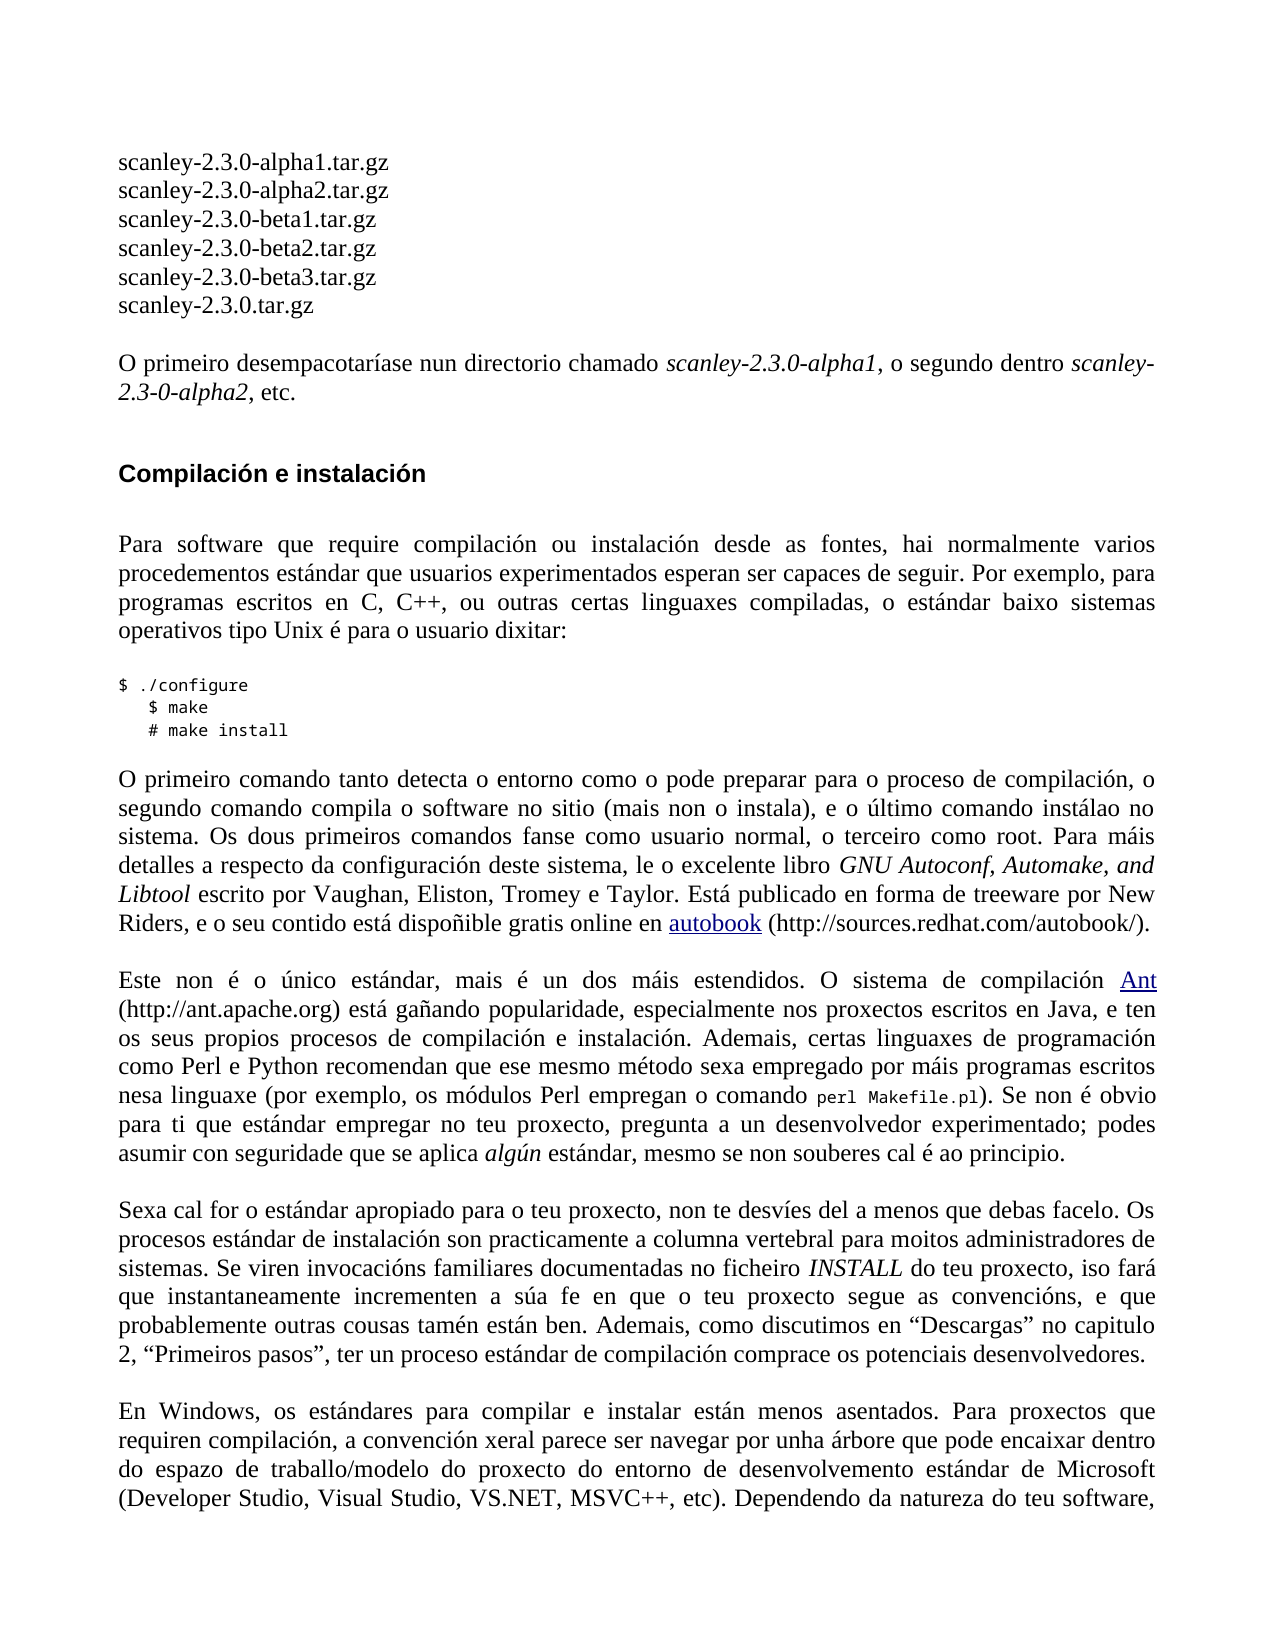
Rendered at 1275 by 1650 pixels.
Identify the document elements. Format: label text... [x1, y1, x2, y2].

text scanley-2.3.0-beta3.tar.gz [118, 262, 1157, 291]
text Este non é o único estándar, mais é un dos máis estendidos. O sistema de compilación Ant (http://ant.apache.org) está gañando popularidade, especialmente nos proxectos escritos en Java, e ten os seus propios procesos de compilación e instalación. Ademais, certas linguaxes de programación como Perl e Python recomendan que ese mesmo método sexa empregado por máis programas escritos nesa linguaxe (por exemplo, os módulos Perl empregan o comando perl Makefile.pl). Se non é obvio para ti que estándar empregar no teu proxecto, pregunta a un desenvolvedor experimentado; podes asumir con seguridade que se aplica algún estándar, mesmo se non souberes cal é ao principio. [118, 965, 1157, 1166]
text scanley-2.3.0-beta1.tar.gz [118, 204, 1157, 233]
text $ make [118, 696, 1157, 718]
text O primeiro desempacotaríase nun directorio chamado scanley-2.3.0-alpha1, o segundo dentro scanley-2.3-0-alpha2, etc. [118, 348, 1157, 406]
text scanley-2.3.0-alpha2.tar.gz [118, 176, 1157, 204]
text scanley-2.3.0-beta2.tar.gz [118, 233, 1157, 262]
text # make install [118, 718, 1157, 741]
subtitle Compilación e instalación [118, 459, 1157, 488]
text En Windows, os estándares para compilar e instalar están menos asentados. Para proxectos que requiren compilación, a convención xeral parece ser navegar por unha árbore que pode encaixar dentro do espazo de traballo/modelo do proxecto do entorno de desenvolvemento estándar de Microsoft (Developer Studio, Visual Studio, VS.NET, MSVC++, etc). Dependendo da natureza do teu software, [118, 1396, 1157, 1511]
text Para software que require compilación ou instalación desde as fontes, hai normalmente varios procedementos estándar que usuarios experimentados esperan ser capaces de seguir. Por exemplo, para programas escritos en C, C++, ou outras certas linguaxes compiladas, o estándar baixo sistemas operativos tipo Unix é para o usuario dixitar: [118, 529, 1157, 644]
text O primeiro comando tanto detecta o entorno como o pode preparar para o proceso de compilación, o segundo comando compila o software no sitio (mais non o instala), e o último comando instálao no sistema. Os dous primeiros comandos fanse como usuario normal, o terceiro como root. Para máis detalles a respecto da configuración deste sistema, le o excelente libro GNU Autoconf, Automake, and Libtool escrito por Vaughan, Eliston, Tromey e Taylor. Está publicado en forma de treeware por New Riders, e o seu contido está dispoñible gratis online en autobook (http://sources.redhat.com/autobook/). [118, 764, 1157, 936]
text scanley-2.3.0-alpha1.tar.gz [118, 147, 1157, 176]
text $ ./configure [118, 673, 1157, 696]
text scanley-2.3.0.tar.gz [118, 291, 1157, 319]
text Sexa cal for o estándar apropiado para o teu proxecto, non te desvíes del a menos que debas facelo. Os procesos estándar de instalación son practicamente a columna vertebral para moitos administradores de sistemas. Se viren invocacións familiares documentadas no ficheiro INSTALL do teu proxecto, iso fará que instantaneamente incrementen a súa fe en que o teu proxecto segue as convencións, e que probablemente outras cousas tamén están ben. Ademais, como discutimos en “Descargas” no capitulo 2, “Primeiros pasos”, ter un proceso estándar de compilación comprace os potenciais desenvolvedores. [118, 1195, 1157, 1368]
